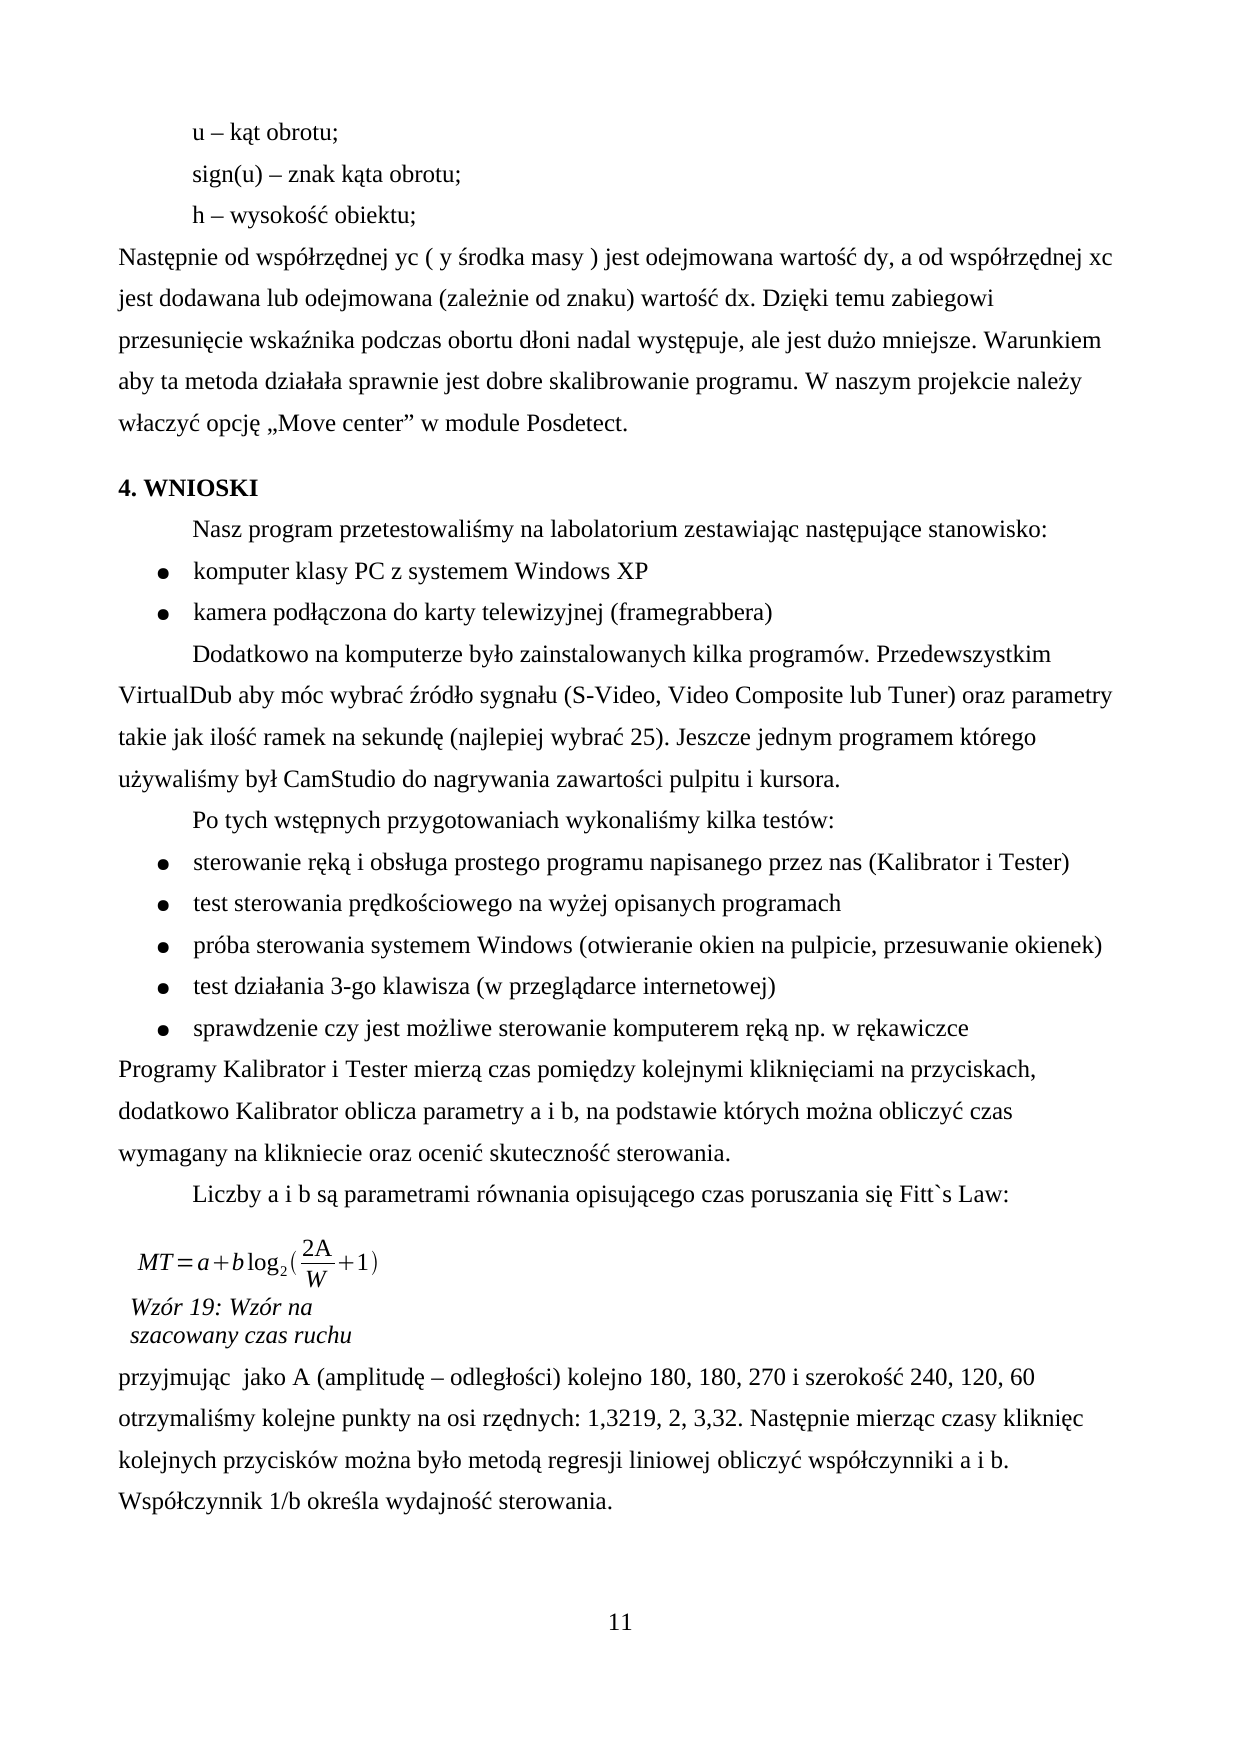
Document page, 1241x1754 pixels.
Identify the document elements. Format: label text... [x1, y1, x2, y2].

text sign(u) – znak kąta obrotu; [118, 160, 1122, 187]
list test sterowania prędkościowego na wyżej opisanych programach [156, 889, 1122, 917]
text Programy Kalibrator i Tester mierzą czas pomiędzy kolejnymi kliknięciami na przyciskach, dodatkowo Kalibrator oblicza parametry a i b, na podstawie których można obliczyć czas wymagany na klikniecie oraz ocenić skuteczność sterowania. [118, 1056, 1122, 1166]
text przyjmując jako A (amplitudę – odległości) kolejno 180, 180, 270 i szerokość 240, 120, 60 otrzymaliśmy kolejne punkty na osi rzędnych: 1,3219, 2, 3,32. Następnie mierząc czasy kliknięc kolejnych przycisków można było metodą regresji liniowej obliczyć współczynniki a i b. Współczynnik 1/b określa wydajność sterowania. [118, 1363, 1122, 1515]
list kamera podłączona do karty telewizyjnej (framegrabbera) [156, 598, 1122, 626]
text 4. WNIOSKI [118, 474, 1122, 501]
text Po tych wstępnych przygotowaniach wykonaliśmy kilka testów: [118, 806, 1122, 834]
text u – kąt obrotu; [118, 118, 1122, 146]
text Nasz program przetestowaliśmy na labolatorium zestawiając następujące stanowisko: [118, 515, 1122, 543]
list próba sterowania systemem Windows (otwieranie okien na pulpicie, przesuwanie okienek) [156, 931, 1122, 959]
text h – wysokość obiektu; [118, 201, 1122, 229]
list sprawdzenie czy jest możliwe sterowanie komputerem ręką np. w rękawiczce [156, 1014, 1122, 1042]
list test działania 3-go klawisza (w przeglądarce internetowej) [156, 972, 1122, 1000]
text Liczby a i b są parametrami równania opisującego czas poruszania się Fitt`s Law: [118, 1180, 1122, 1208]
text Wzór 19: Wzór na szacowany czas ruchu [130, 1234, 384, 1349]
list sterowanie ręką i obsługa prostego programu napisanego przez nas (Kalibrator i Tester) [156, 848, 1122, 876]
list komputer klasy PC z systemem Windows XP [156, 557, 1122, 584]
text Następnie od współrzędnej yc ( y środka masy ) jest odejmowana wartość dy, a od współrzędnej xc jest dodawana lub odejmowana (zależnie od znaku) wartość dx. Dzięki temu zabiegowi przesunięcie wskaźnika podczas obortu dłoni nadal występuje, ale jest dużo mniejsze. Warunkiem aby ta metoda działała sprawnie jest dobre skalibrowanie programu. W naszym projekcie należy właczyć opcję „Move center” w module Posdetect. [118, 243, 1122, 437]
text Dodatkowo na komputerze było zainstalowanych kilka programów. Przedewszystkim VirtualDub aby móc wybrać źródło sygnału (S-Video, Video Composite lub Tuner) oraz parametry takie jak ilość ramek na sekundę (najlepiej wybrać 25). Jeszcze jednym programem którego używaliśmy był CamStudio do nagrywania zawartości pulpitu i kursora. [118, 640, 1122, 792]
